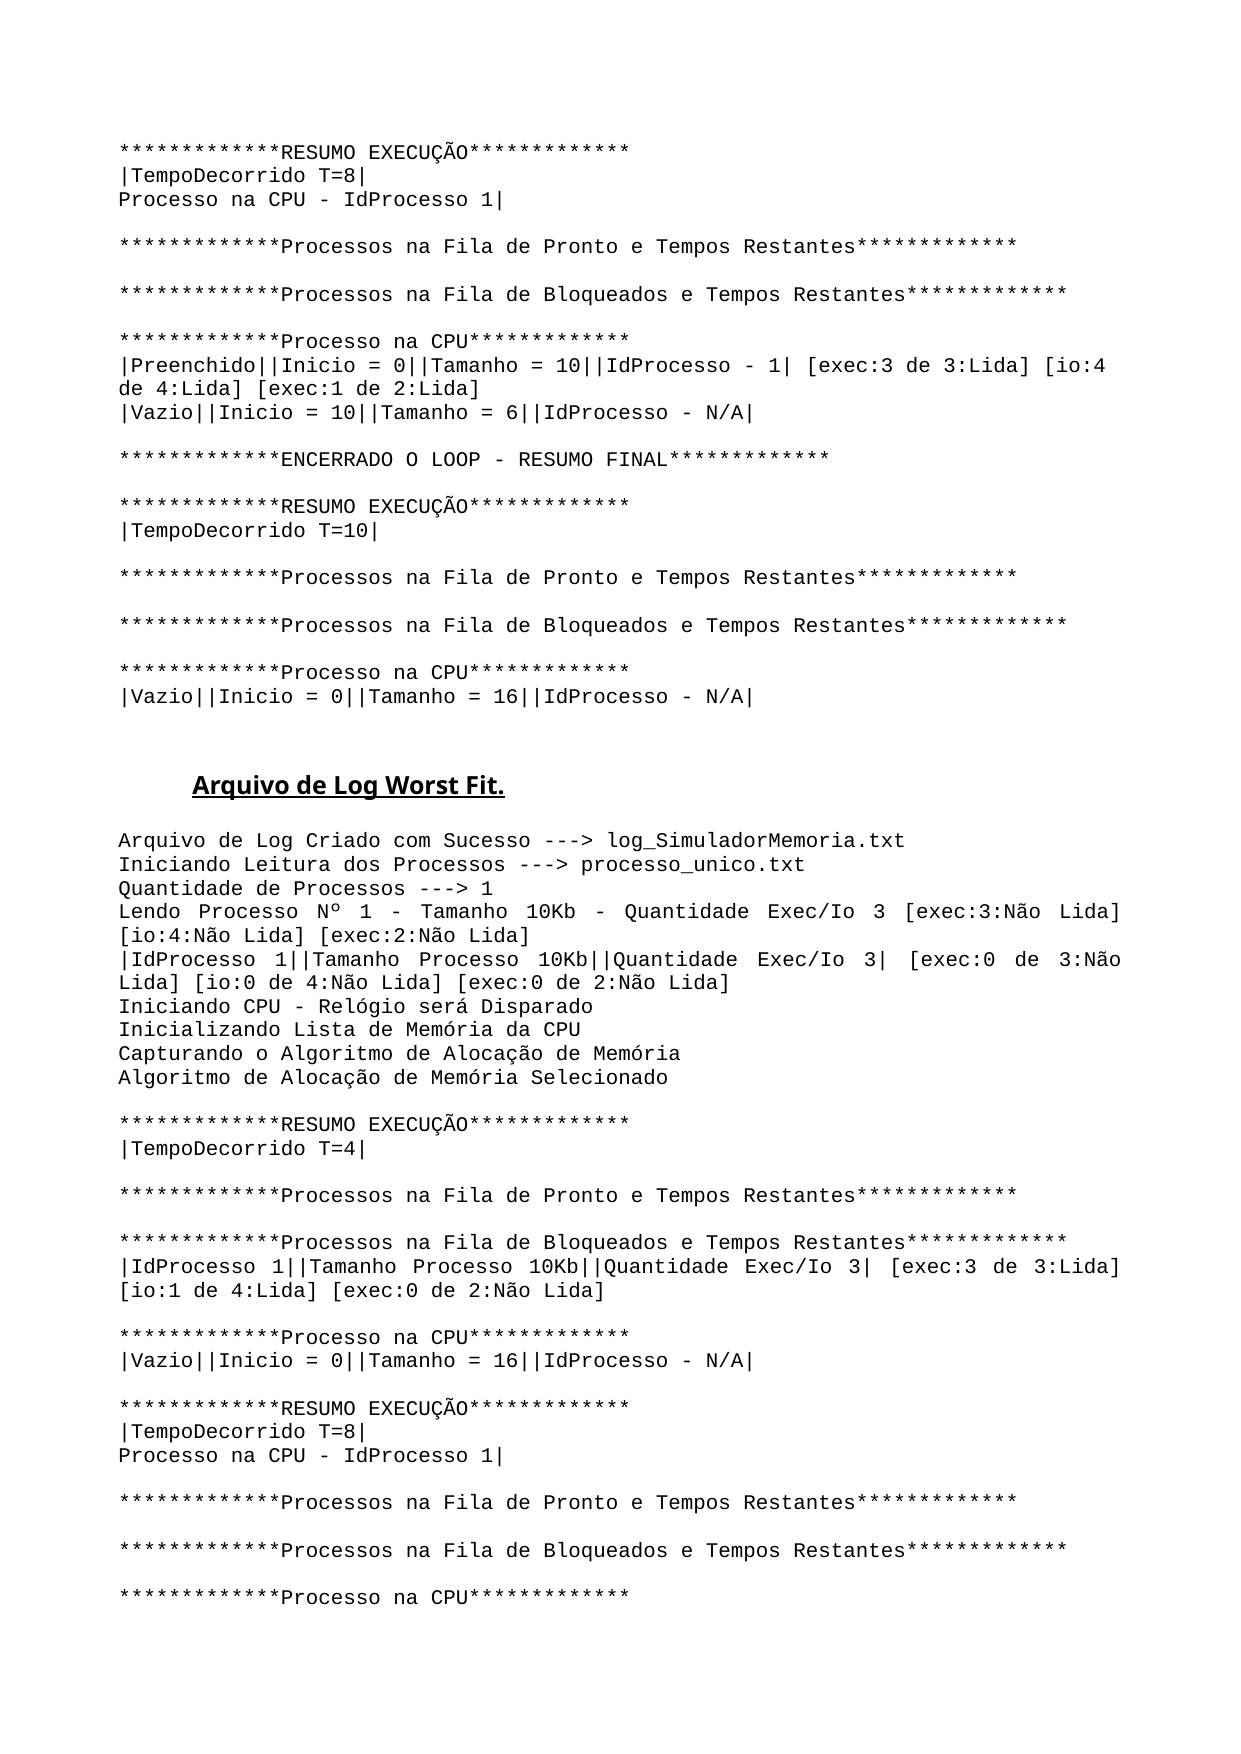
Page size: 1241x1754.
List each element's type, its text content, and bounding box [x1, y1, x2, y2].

text Processo na CPU - IdProcesso 1| [118, 189, 1122, 213]
text |TempoDecorrido T=8| [118, 165, 1122, 189]
text *************ENCERRADO O LOOP - RESUMO FINAL************* [118, 449, 1122, 473]
text |TempoDecorrido T=4| [118, 1138, 1122, 1161]
text Quantidade de Processos ---> 1 [118, 878, 1122, 901]
text *************RESUMO EXECUÇÃO************* [118, 496, 1122, 520]
text *************Processos na Fila de Pronto e Tempos Restantes************* [118, 567, 1122, 591]
text |Vazio||Inicio = 10||Tamanho = 6||IdProcesso - N/A| [118, 402, 1122, 426]
text Inicializando Lista de Memória da CPU [118, 1019, 1122, 1043]
text Iniciando Leitura dos Processos ---> processo_unico.txt [118, 854, 1122, 878]
text *************Processo na CPU************* [118, 1587, 1122, 1611]
text *************Processo na CPU************* [118, 662, 1122, 686]
text Arquivo de Log Worst Fit. [192, 767, 1122, 802]
text *************RESUMO EXECUÇÃO************* [118, 142, 1122, 165]
text |IdProcesso 1||Tamanho Processo 10Kb||Quantidade Exec/Io 3| [exec:0 de 3:Não Lida] [io:0 de 4:Não Lida] [exec:0 de 2:Não Lida] [118, 948, 1122, 996]
text Iniciando CPU - Relógio será Disparado [118, 996, 1122, 1019]
text |Vazio||Inicio = 0||Tamanho = 16||IdProcesso - N/A| [118, 686, 1122, 709]
text *************RESUMO EXECUÇÃO************* [118, 1114, 1122, 1138]
text Lendo Processo Nº 1 - Tamanho 10Kb - Quantidade Exec/Io 3 [exec:3:Não Lida] [io:4:Não Lida] [exec:2:Não Lida] [118, 901, 1122, 948]
text *************Processos na Fila de Pronto e Tempos Restantes************* [118, 236, 1122, 260]
text |Vazio||Inicio = 0||Tamanho = 16||IdProcesso - N/A| [118, 1351, 1122, 1374]
text Capturando o Algoritmo de Alocação de Memória [118, 1043, 1122, 1067]
text *************Processos na Fila de Bloqueados e Tempos Restantes************* [118, 615, 1122, 638]
text *************Processos na Fila de Bloqueados e Tempos Restantes************* [118, 1232, 1122, 1256]
text *************Processos na Fila de Bloqueados e Tempos Restantes************* [118, 1540, 1122, 1563]
text Arquivo de Log Criado com Sucesso ---> log_SimuladorMemoria.txt [118, 830, 1122, 854]
text *************Processo na CPU************* [118, 331, 1122, 354]
text *************Processo na CPU************* [118, 1327, 1122, 1351]
text Processo na CPU - IdProcesso 1| [118, 1445, 1122, 1469]
text *************RESUMO EXECUÇÃO************* [118, 1398, 1122, 1421]
text Algoritmo de Alocação de Memória Selecionado [118, 1067, 1122, 1090]
text *************Processos na Fila de Pronto e Tempos Restantes************* [118, 1492, 1122, 1516]
text *************Processos na Fila de Bloqueados e Tempos Restantes************* [118, 284, 1122, 307]
text |IdProcesso 1||Tamanho Processo 10Kb||Quantidade Exec/Io 3| [exec:3 de 3:Lida] [io:1 de 4:Lida] [exec:0 de 2:Não Lida] [118, 1256, 1122, 1303]
text |TempoDecorrido T=10| [118, 520, 1122, 544]
text *************Processos na Fila de Pronto e Tempos Restantes************* [118, 1185, 1122, 1209]
text |TempoDecorrido T=8| [118, 1421, 1122, 1445]
text |Preenchido||Inicio = 0||Tamanho = 10||IdProcesso - 1| [exec:3 de 3:Lida] [io:4 de 4:Lida] [exec:1 de 2:Lida] [118, 354, 1122, 402]
